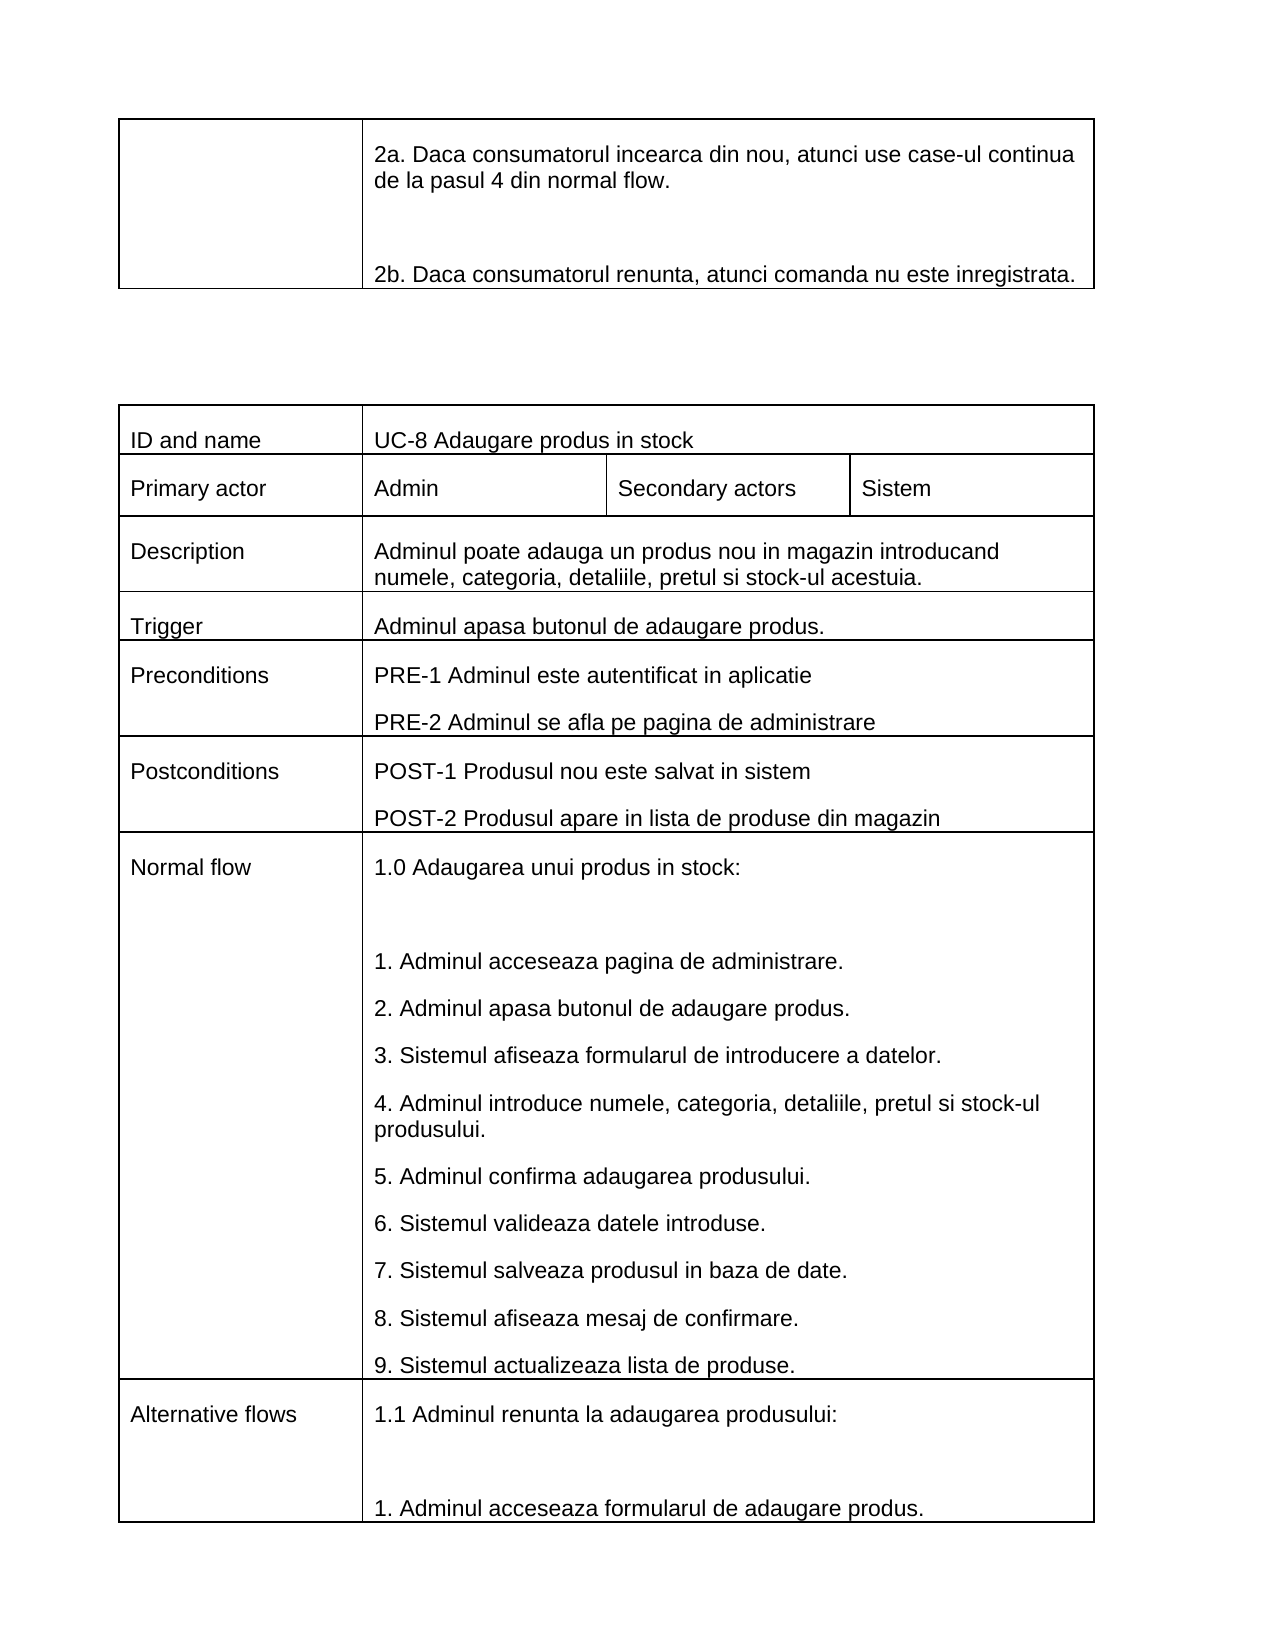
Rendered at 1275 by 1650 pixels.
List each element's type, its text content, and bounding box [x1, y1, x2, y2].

table_cell PRE-1 Adminul este autentificat in aplicatie PRE-2 Adminul se afla pe pagina de administrare [363, 641, 1093, 735]
table_cell Postconditions [120, 737, 362, 831]
table_cell Sistem [851, 455, 1093, 515]
table_cell Description [120, 517, 362, 591]
table_cell Alternative flows [120, 1380, 362, 1521]
table_cell Secondary actors [607, 455, 849, 515]
table_cell Normal flow [120, 833, 362, 1378]
table_cell Primary actor [120, 455, 362, 515]
table_cell Adminul poate adauga un produs nou in magazin introducand numele, categoria, detaliile, pretul si stock-ul acestuia. [363, 517, 1093, 591]
table_cell POST-1 Produsul nou este salvat in sistem POST-2 Produsul apare in lista de produse din magazin [363, 737, 1093, 831]
table_cell Admin [363, 455, 606, 515]
table_cell Preconditions [120, 641, 362, 735]
table_cell 1.1 Adminul renunta la adaugarea produsului: 1. Adminul acceseaza formularul de adaugare produs. [363, 1380, 1093, 1521]
table_header UC-8 Adaugare produs in stock [363, 406, 1093, 453]
table_cell [120, 120, 362, 288]
table_cell 2a. Daca consumatorul incearca din nou, atunci use case-ul continua de la pasul 4 din normal flow. 2b. Daca consumatorul renunta, atunci comanda nu este inregistrata. [363, 120, 1093, 288]
table_cell Trigger [120, 592, 362, 639]
table_cell Adminul apasa butonul de adaugare produs. [363, 592, 1093, 639]
table_header ID and name [120, 406, 362, 453]
table_cell 1.0 Adaugarea unui produs in stock: 1. Adminul acceseaza pagina de administrare. 2. Adminul apasa butonul de adaugare produs. 3. Sistemul afiseaza formularul de introducere a datelor. 4. Adminul introduce numele, categoria, detaliile, pretul si stock-ul produsului. 5. Adminul confirma adaugarea produsului. 6. Sistemul valideaza datele introduse. 7. Sistemul salveaza produsul in baza de date. 8. Sistemul afiseaza mesaj de confirmare. 9. Sistemul actualizeaza lista de produse. [363, 833, 1093, 1378]
